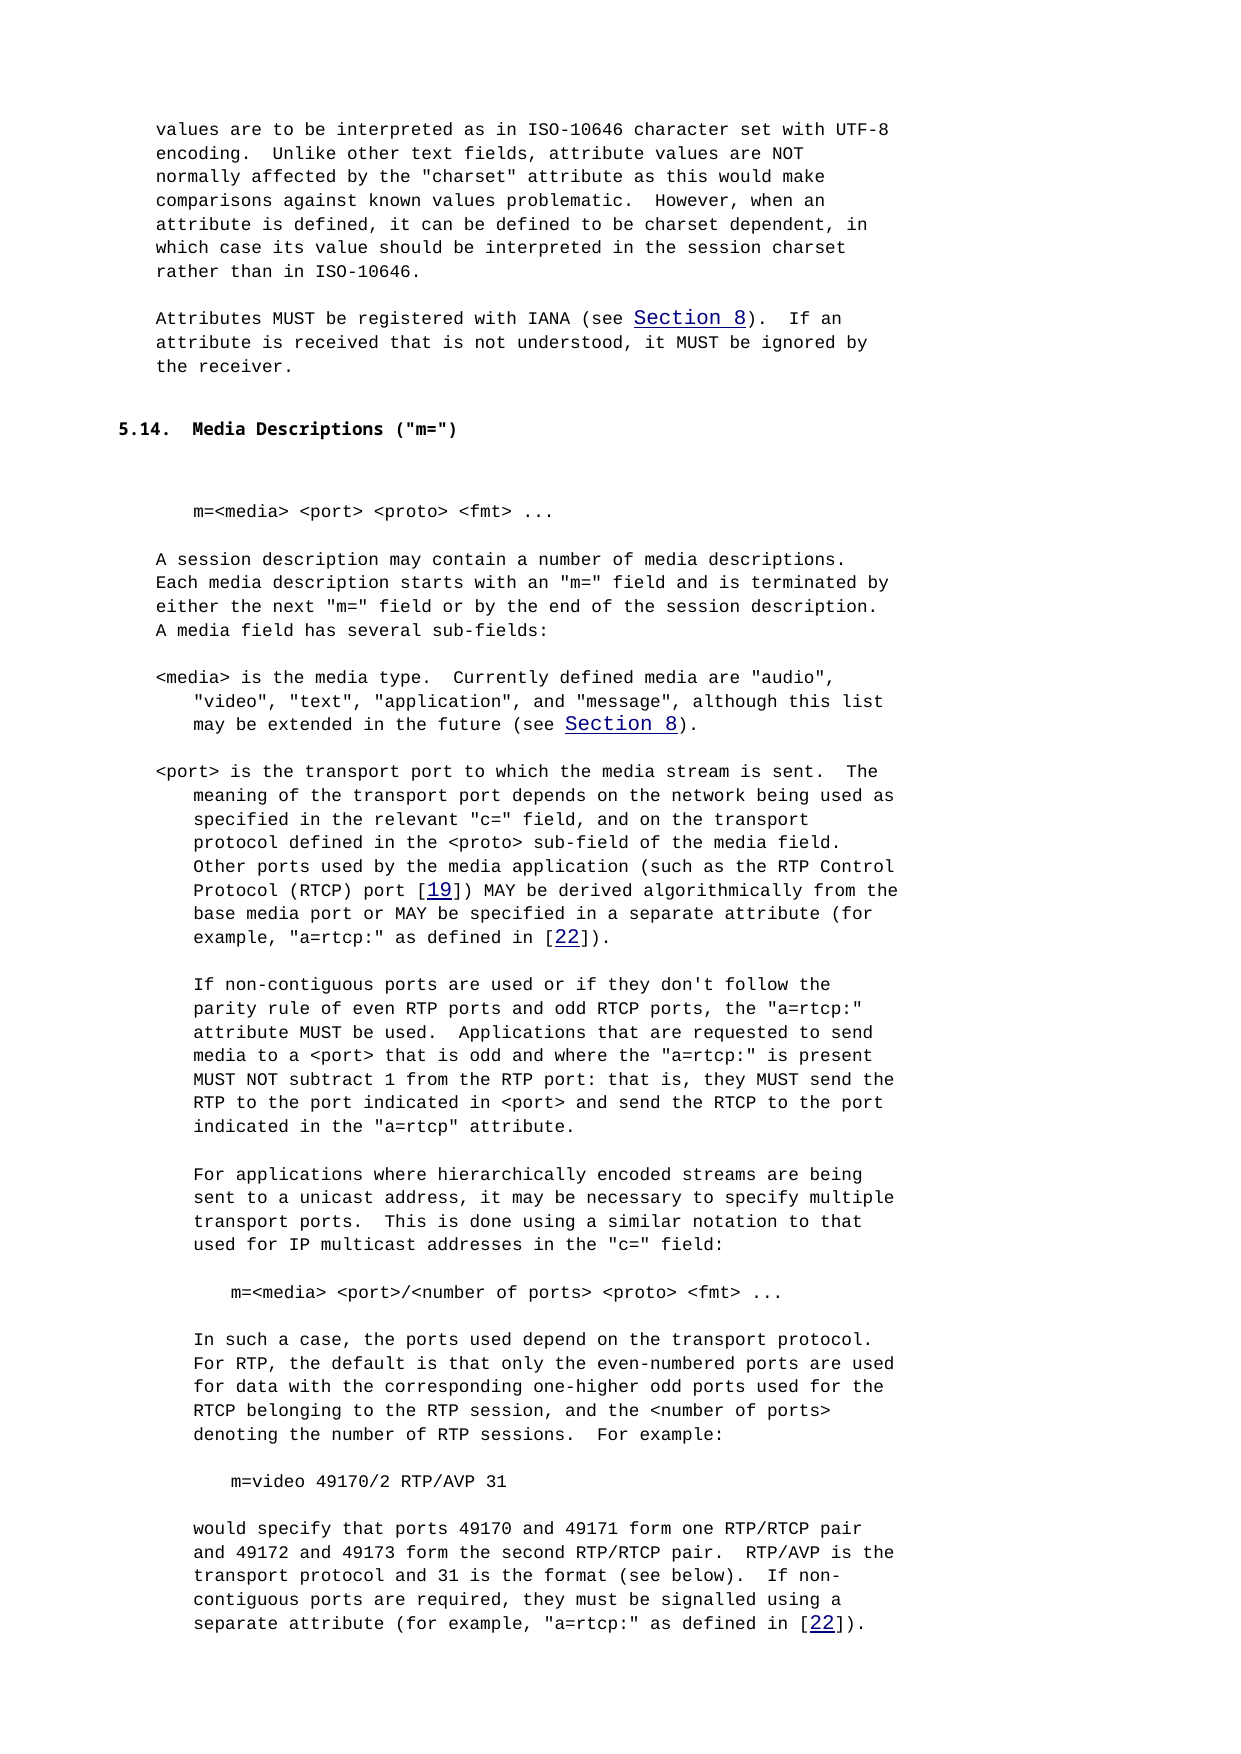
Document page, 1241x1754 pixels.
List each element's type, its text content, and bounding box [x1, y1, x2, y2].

text attribute is defined, it can be defined to be charset dependent, in [118, 213, 1122, 236]
text Attributes MUST be registered with IANA (see Section 8). If an [118, 307, 1122, 331]
text transport protocol and 31 is the format (see below). If non- [118, 1564, 1122, 1588]
text and 49172 and 49173 form the second RTP/RTCP pair. RTP/AVP is the [118, 1541, 1122, 1564]
text which case its value should be interpreted in the session charset [118, 236, 1122, 260]
text <port> is the transport port to which the media stream is sent. The [118, 761, 1122, 784]
text RTCP belonging to the RTP session, and the <number of ports> [118, 1399, 1122, 1423]
text media to a <port> that is odd and where the "a=rtcp:" is present [118, 1044, 1122, 1068]
text protocol defined in the <proto> sub-field of the media field. [118, 831, 1122, 855]
text attribute MUST be used. Applications that are requested to send [118, 1021, 1122, 1044]
text example, "a=rtcp:" as defined in [22]). [118, 926, 1122, 950]
text rather than in ISO-10646. [118, 260, 1122, 284]
text m=<media> <port> <proto> <fmt> ... [118, 500, 1122, 524]
text For applications where hierarchically encoded streams are being [118, 1162, 1122, 1186]
text specified in the relevant "c=" field, and on the transport [118, 808, 1122, 831]
text m=video 49170/2 RTP/AVP 31 [118, 1470, 1122, 1493]
text Each media description starts with an "m=" field and is terminated by [118, 571, 1122, 595]
text may be extended in the future (see Section 8). [118, 713, 1122, 737]
text attribute is received that is not understood, it MUST be ignored by [118, 331, 1122, 354]
text <media> is the media type. Currently defined media are "audio", [118, 666, 1122, 689]
text Other ports used by the media application (such as the RTP Control [118, 855, 1122, 879]
text In such a case, the ports used depend on the transport protocol. [118, 1328, 1122, 1352]
text contiguous ports are required, they must be signalled using a [118, 1588, 1122, 1612]
text sent to a unicast address, it may be necessary to specify multiple [118, 1186, 1122, 1210]
text indicated in the "a=rtcp" attribute. [118, 1115, 1122, 1139]
text would specify that ports 49170 and 49171 form one RTP/RTCP pair [118, 1517, 1122, 1541]
text 5.14. Media Descriptions ("m=") [118, 416, 1122, 441]
text comparisons against known values problematic. However, when an [118, 189, 1122, 213]
text If non-contiguous ports are used or if they don't follow the [118, 973, 1122, 997]
text encoding. Unlike other text fields, attribute values are NOT [118, 142, 1122, 165]
text RTP to the port indicated in <port> and send the RTCP to the port [118, 1092, 1122, 1115]
text parity rule of even RTP ports and odd RTCP ports, the "a=rtcp:" [118, 997, 1122, 1021]
text base media port or MAY be specified in a separate attribute (for [118, 902, 1122, 926]
text Protocol (RTCP) port [19]) MAY be derived algorithmically from the [118, 879, 1122, 902]
text values are to be interpreted as in ISO-10646 character set with UTF-8 [118, 118, 1122, 142]
text MUST NOT subtract 1 from the RTP port: that is, they MUST send the [118, 1068, 1122, 1092]
text A session description may contain a number of media descriptions. [118, 548, 1122, 571]
text meaning of the transport port depends on the network being used as [118, 784, 1122, 808]
text either the next "m=" field or by the end of the session description. [118, 595, 1122, 619]
text denoting the number of RTP sessions. For example: [118, 1423, 1122, 1446]
text A media field has several sub-fields: [118, 619, 1122, 642]
text m=<media> <port>/<number of ports> <proto> <fmt> ... [118, 1281, 1122, 1304]
text For RTP, the default is that only the even-numbered ports are used [118, 1352, 1122, 1375]
text used for IP multicast addresses in the "c=" field: [118, 1233, 1122, 1257]
text for data with the corresponding one-higher odd ports used for the [118, 1375, 1122, 1399]
text separate attribute (for example, "a=rtcp:" as defined in [22]). [118, 1612, 1122, 1635]
text the receiver. [118, 354, 1122, 378]
text normally affected by the "charset" attribute as this would make [118, 165, 1122, 189]
text "video", "text", "application", and "message", although this list [118, 689, 1122, 713]
text transport ports. This is done using a similar notation to that [118, 1210, 1122, 1233]
